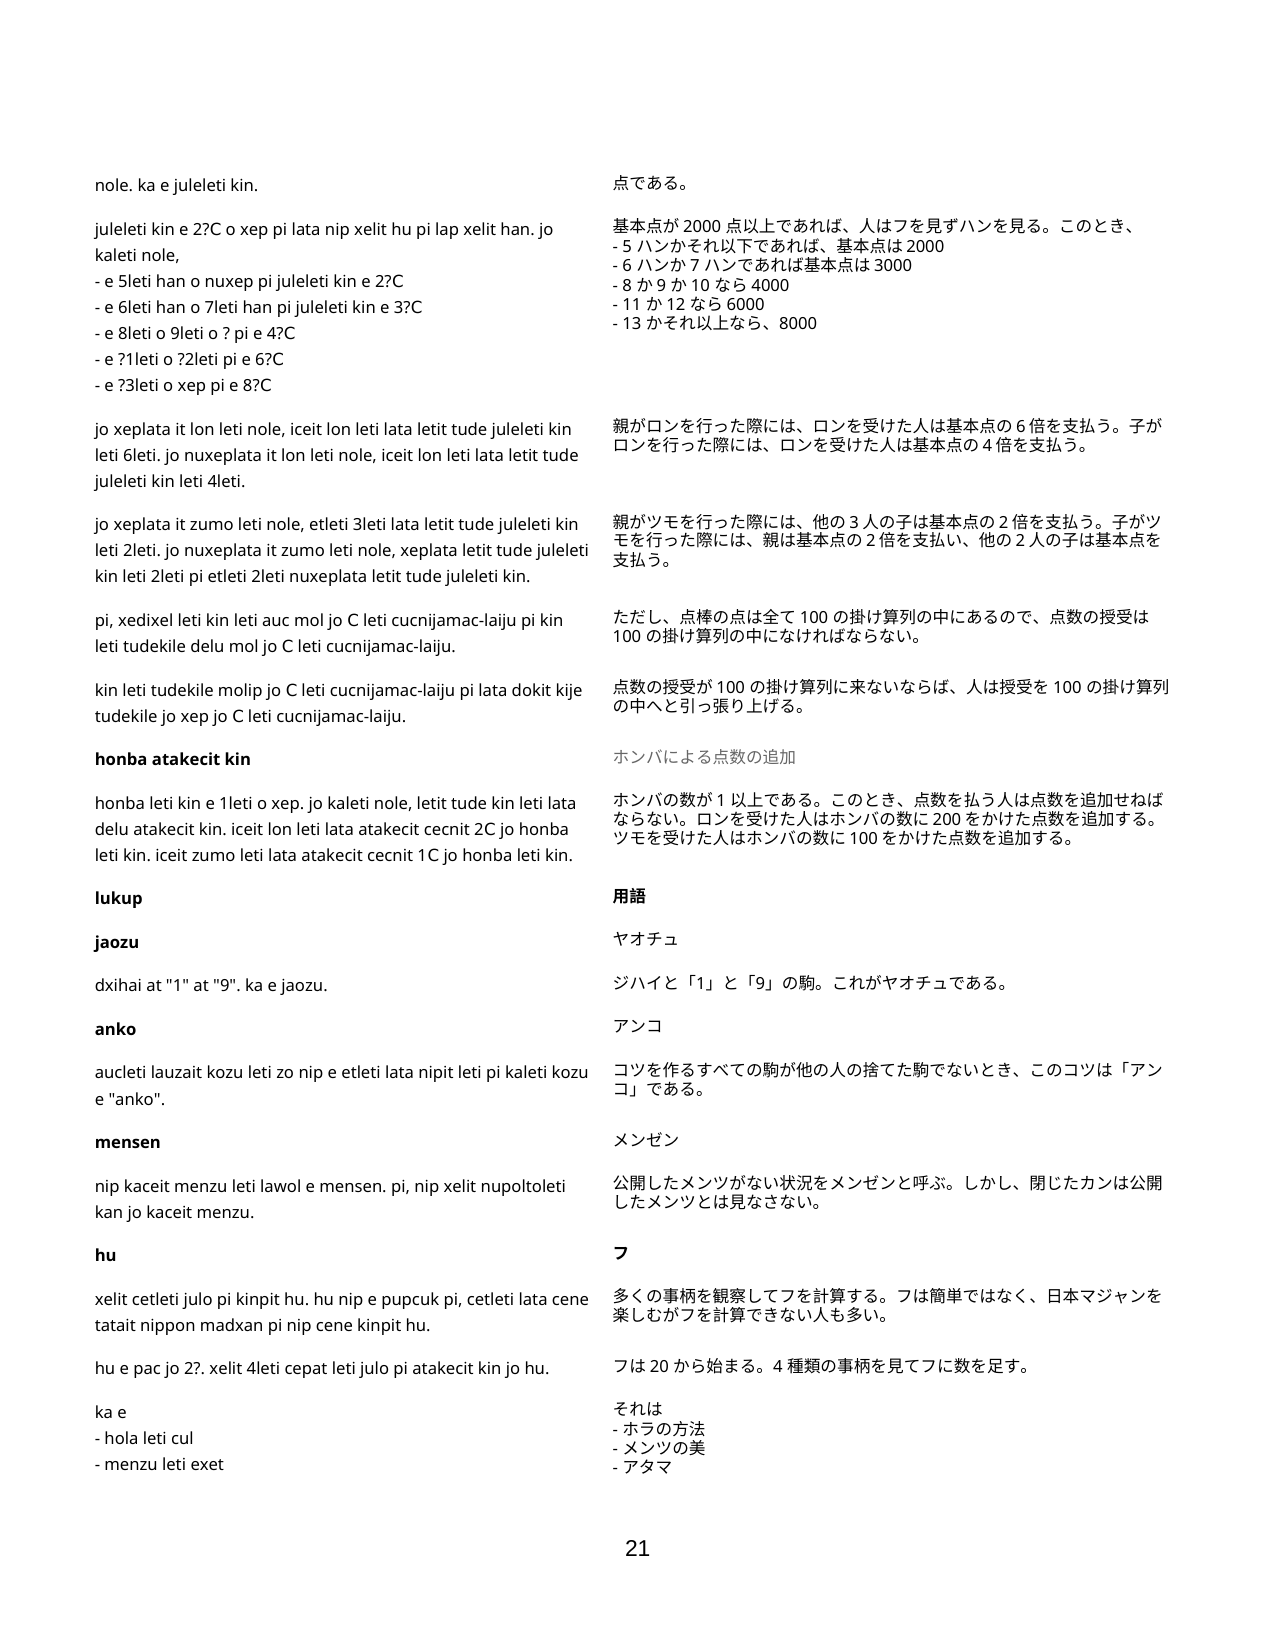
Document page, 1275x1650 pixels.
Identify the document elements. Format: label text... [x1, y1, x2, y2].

table_cell 点である。 [602, 164, 1182, 207]
table_cell dxihai at "1" at "9". ka e jaozu. [84, 964, 602, 1007]
table_cell honba atakecit kin [84, 737, 602, 781]
table_cell nip kaceit menzu leti lawol e mensen. pi, nip xelit nupoltoleti kan jo kaceit menzu. [84, 1164, 602, 1233]
table_cell フは 20 から始まる。4 種類の事柄を見てフに数を足す。 [602, 1346, 1182, 1390]
table_cell ka e - hola leti cul - menzu leti exet [84, 1390, 602, 1488]
table_cell anko [84, 1007, 602, 1051]
table_cell mensen [84, 1120, 602, 1164]
table_cell 親がツモを行った際には、他の3人の子は基本点の2倍を支払う。子がツモを行った際には、親は基本点の2倍を支払い、他の2人の子は基本点を支払う。 [602, 503, 1182, 598]
table_cell 用語 [602, 876, 1182, 920]
table_cell 基本点が 2000 点以上であれば、人はフを見ずハンを見る。このとき、 - 5 ハンかそれ以下であれば、基本点は2000 - 6 ハンか 7 ハンであれば基本点は 3000 - 8 か 9 か 10 なら 4000 - 11 か 12 なら 6000 - 13 かそれ以上なら、8000 [602, 207, 1182, 407]
table_cell kin leti tudekile molip jo Ⅽ leti cucnijamac-laiju pi lata dokit kije tudekile jo xep jo Ⅽ leti cucnijamac-laiju. [84, 668, 602, 737]
table_cell honba leti kin e 1leti o xep. jo kaleti nole, letit tude kin leti lata delu atakecit kin. iceit lon leti lata atakecit cecnit 2Ⅽ jo honba leti kin. iceit zumo leti lata atakecit cecnit 1Ⅽ jo honba leti kin. [84, 781, 602, 876]
table_cell 親がロンを行った際には、ロンを受けた人は基本点の6倍を支払う。子がロンを行った際には、ロンを受けた人は基本点の4倍を支払う。 [602, 407, 1182, 502]
table_cell jo xeplata it zumo leti nole, etleti 3leti lata letit tude juleleti kin leti 2leti. jo nuxeplata it zumo leti nole, xeplata letit tude juleleti kin leti 2leti pi etleti 2leti nuxeplata letit tude juleleti kin. [84, 503, 602, 598]
table_cell それは - ホラの方法 - メンツの美 - アタマ [602, 1390, 1182, 1488]
table_cell アンコ [602, 1007, 1182, 1051]
table_cell lukup [84, 876, 602, 920]
table_cell hu e pac jo 2?. xelit 4leti cepat leti julo pi atakecit kin jo hu. [84, 1346, 602, 1390]
table_cell 多くの事柄を観察してフを計算する。フは簡単ではなく、日本マジャンを楽しむがフを計算できない人も多い。 [602, 1277, 1182, 1346]
table_cell pi, xedixel leti kin leti auc mol jo Ⅽ leti cucnijamac-laiju pi kin leti tudekile delu mol jo Ⅽ leti cucnijamac-laiju. [84, 598, 602, 668]
table_cell xelit cetleti julo pi kinpit hu. hu nip e pupcuk pi, cetleti lata cene tatait nippon madxan pi nip cene kinpit hu. [84, 1277, 602, 1346]
table_cell jo xeplata it lon leti nole, iceit lon leti lata letit tude juleleti kin leti 6leti. jo nuxeplata it lon leti nole, iceit lon leti lata letit tude juleleti kin leti 4leti. [84, 407, 602, 502]
table_cell 点数の授受が 100 の掛け算列に来ないならば、人は授受を 100 の掛け算列の中へと引っ張り上げる。 [602, 668, 1182, 737]
table_cell nole. ka e juleleti kin. [84, 164, 602, 207]
table_cell hu [84, 1233, 602, 1277]
table_cell フ [602, 1233, 1182, 1277]
table_cell jaozu [84, 920, 602, 963]
table_cell ホンバによる点数の追加 [602, 737, 1182, 781]
table_cell aucleti lauzait kozu leti zo nip e etleti lata nipit leti pi kaleti kozu e "anko". [84, 1051, 602, 1120]
table_cell juleleti kin e 2?Ⅽ o xep pi lata nip xelit hu pi lap xelit han. jo kaleti nole, - e 5leti han o nuxep pi juleleti kin e 2?Ⅽ - e 6leti han o 7leti han pi juleleti kin e 3?Ⅽ - e 8leti o 9leti o ? pi e 4?Ⅽ - e ?1leti o ?2leti pi e 6?Ⅽ - e ?3leti o xep pi e 8?Ⅽ [84, 207, 602, 407]
table_cell メンゼン [602, 1120, 1182, 1164]
table_cell ホンバの数が 1 以上である。このとき、点数を払う人は点数を追加せねばならない。ロンを受けた人はホンバの数に200をかけた点数を追加する。ツモを受けた人はホンバの数に100をかけた点数を追加する。 [602, 781, 1182, 876]
table_cell ジハイと「1」と「9」の駒。これがヤオチュである。 [602, 964, 1182, 1007]
table_cell ヤオチュ [602, 920, 1182, 963]
table_cell 公開したメンツがない状況をメンゼンと呼ぶ。しかし、閉じたカンは公開したメンツとは見なさない。 [602, 1164, 1182, 1233]
table_cell コツを作るすべての駒が他の人の捨てた駒でないとき、このコツは「アンコ」である。 [602, 1051, 1182, 1120]
table_cell ただし、点棒の点は全て 100 の掛け算列の中にあるので、点数の授受は100 の掛け算列の中になければならない。 [602, 598, 1182, 668]
